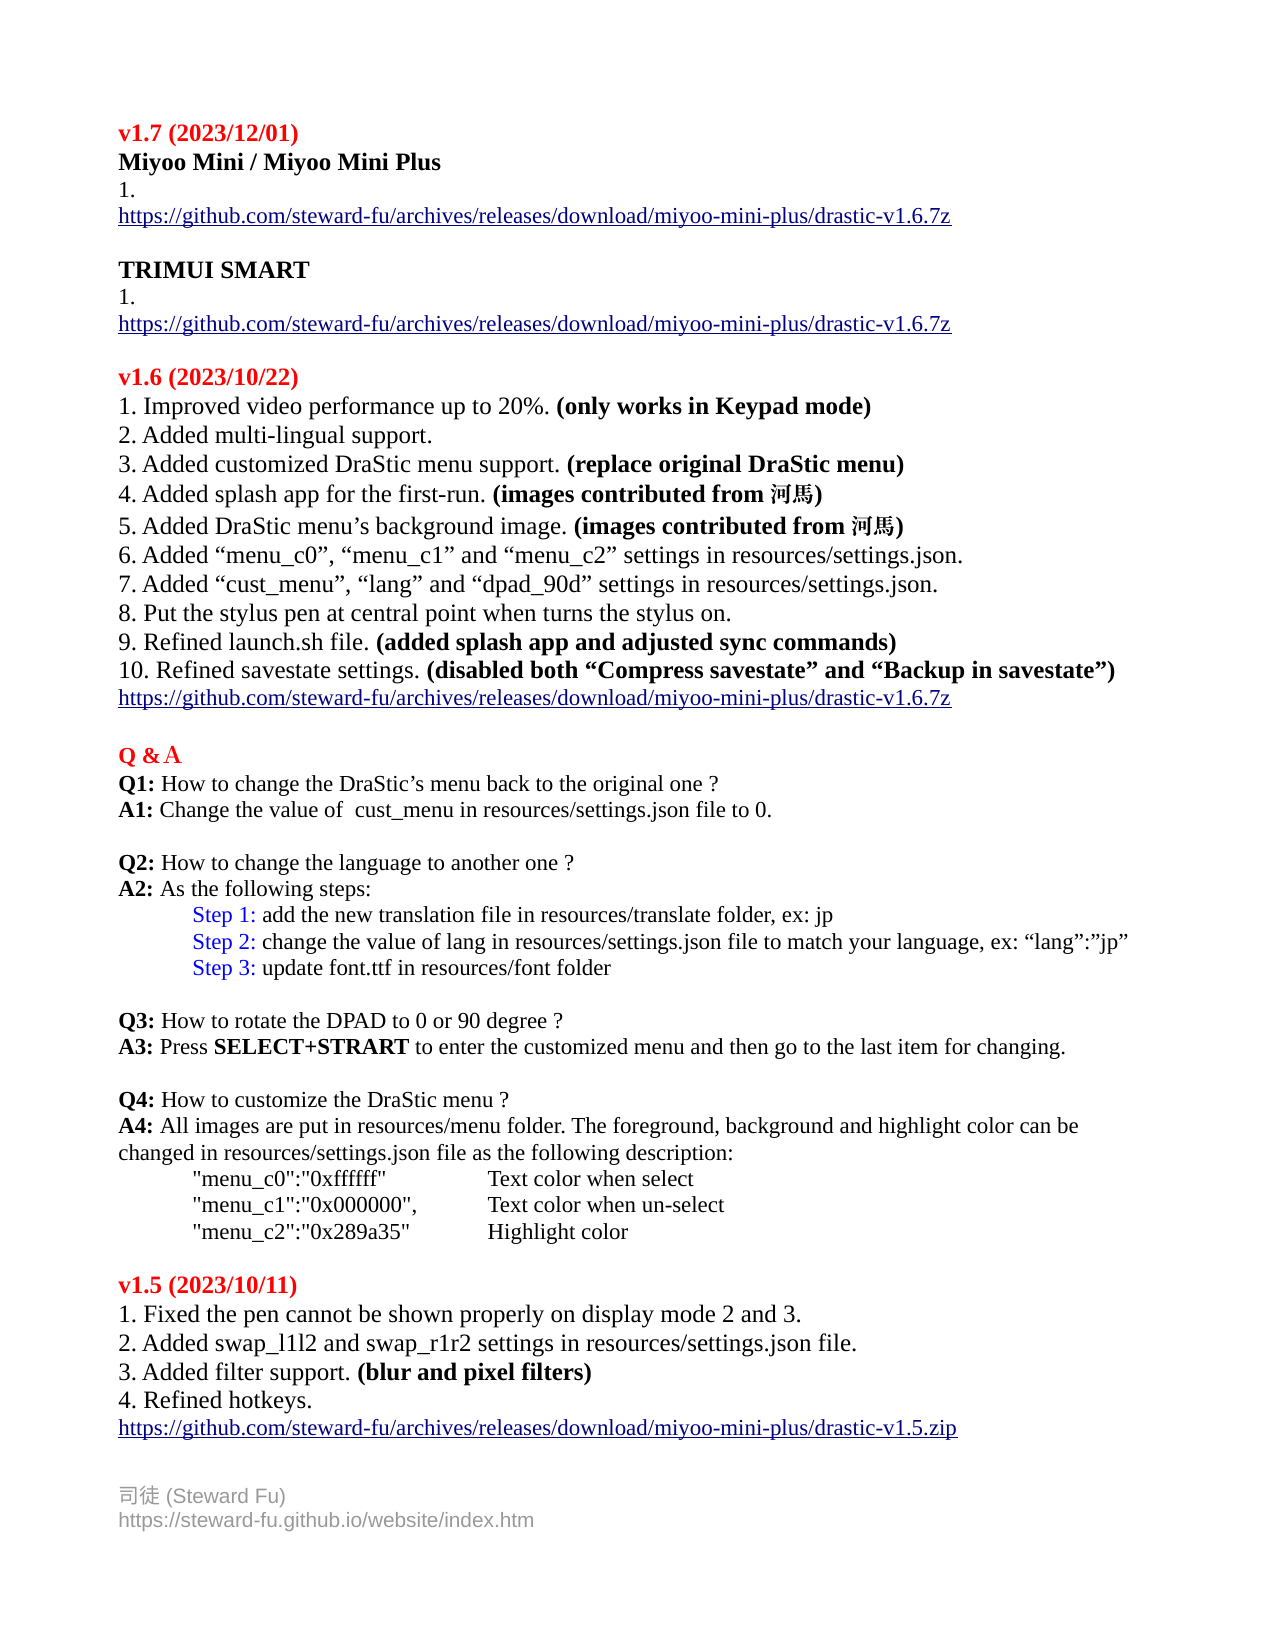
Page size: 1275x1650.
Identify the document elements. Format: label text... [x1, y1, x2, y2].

text v1.5 (2023/10/11) [118, 1271, 1157, 1299]
text Step 3: update font.ttf in resources/font folder [192, 954, 1157, 981]
text https://github.com/steward-fu/archives/releases/download/miyoo-mini-plus/drastic-v1.6.7z [118, 310, 1157, 336]
text v1.7 (2023/12/01) [118, 118, 1157, 147]
text Step 2: change the value of lang in resources/settings.json file to match your language, ex: “lang”:”jp” [192, 928, 1157, 954]
text https://github.com/steward-fu/archives/releases/download/miyoo-mini-plus/drastic-v1.5.zip [118, 1414, 1157, 1441]
text Q4: How to customize the DraStic menu ? [118, 1086, 1157, 1112]
text TRIMUI SMART [118, 255, 1157, 283]
text 1. Fixed the pen cannot be shown properly on display mode 2 and 3. [118, 1299, 1157, 1328]
text Q &Ａ [118, 737, 1157, 770]
text 7. Added “cust_menu”, “lang” and “dpad_90d” settings in resources/settings.json. [118, 569, 1157, 598]
text 5. Added DraStic menu’s background image. (images contributed from 河馬) [118, 509, 1157, 540]
text 3. Added filter support. (blur and pixel filters) [118, 1357, 1157, 1386]
text Q3: How to rotate the DPAD to 0 or 90 degree ? [118, 1007, 1157, 1033]
text 1. [118, 283, 1157, 310]
text 1. [118, 176, 1157, 202]
text A4: All images are put in resources/menu folder. The foreground, background and highlight color can be changed in resources/settings.json file as the following description: [118, 1112, 1157, 1165]
text Step 1: add the new translation file in resources/translate folder, ex: jp [192, 902, 1157, 928]
text "menu_c2":"0x289a35" Highlight color [192, 1218, 1157, 1244]
text 3. Added customized DraStic menu support. (replace original DraStic menu) [118, 449, 1157, 477]
text 4. Added splash app for the first-run. (images contributed from 河馬) [118, 477, 1157, 509]
text A2: As the following steps: [118, 875, 1157, 902]
text v1.6 (2023/10/22) [118, 362, 1157, 391]
text "menu_c1":"0x000000", Text color when un-select [192, 1191, 1157, 1218]
text A1: Change the value of cust_menu in resources/settings.json file to 0. [118, 796, 1157, 822]
text 6. Added “menu_c0”, “menu_c1” and “menu_c2” settings in resources/settings.json. [118, 540, 1157, 569]
text https://github.com/steward-fu/archives/releases/download/miyoo-mini-plus/drastic-v1.6.7z [118, 684, 1157, 711]
text 8. Put the stylus pen at central point when turns the stylus on. [118, 598, 1157, 627]
text "menu_c0":"0xffffff" Text color when select [192, 1165, 1157, 1191]
text 4. Refined hotkeys. [118, 1386, 1157, 1414]
text 1. Improved video performance up to 20%. (only works in Keypad mode) [118, 391, 1157, 420]
text 10. Refined savestate settings. (disabled both “Compress savestate” and “Backup in savestate”) [118, 655, 1157, 684]
text Q1: How to change the DraStic’s menu back to the original one ? [118, 770, 1157, 796]
text Q2: How to change the language to another one ? [118, 849, 1157, 875]
text https://github.com/steward-fu/archives/releases/download/miyoo-mini-plus/drastic-v1.6.7z [118, 202, 1157, 228]
text 2. Added swap_l1l2 and swap_r1r2 settings in resources/settings.json file. [118, 1328, 1157, 1357]
text A3: Press SELECT+STRART to enter the customized menu and then go to the last item for changing. [118, 1033, 1157, 1060]
text 9. Refined launch.sh file. (added splash app and adjusted sync commands) [118, 627, 1157, 655]
text Miyoo Mini / Miyoo Mini Plus [118, 147, 1157, 176]
text 2. Added multi-lingual support. [118, 420, 1157, 449]
